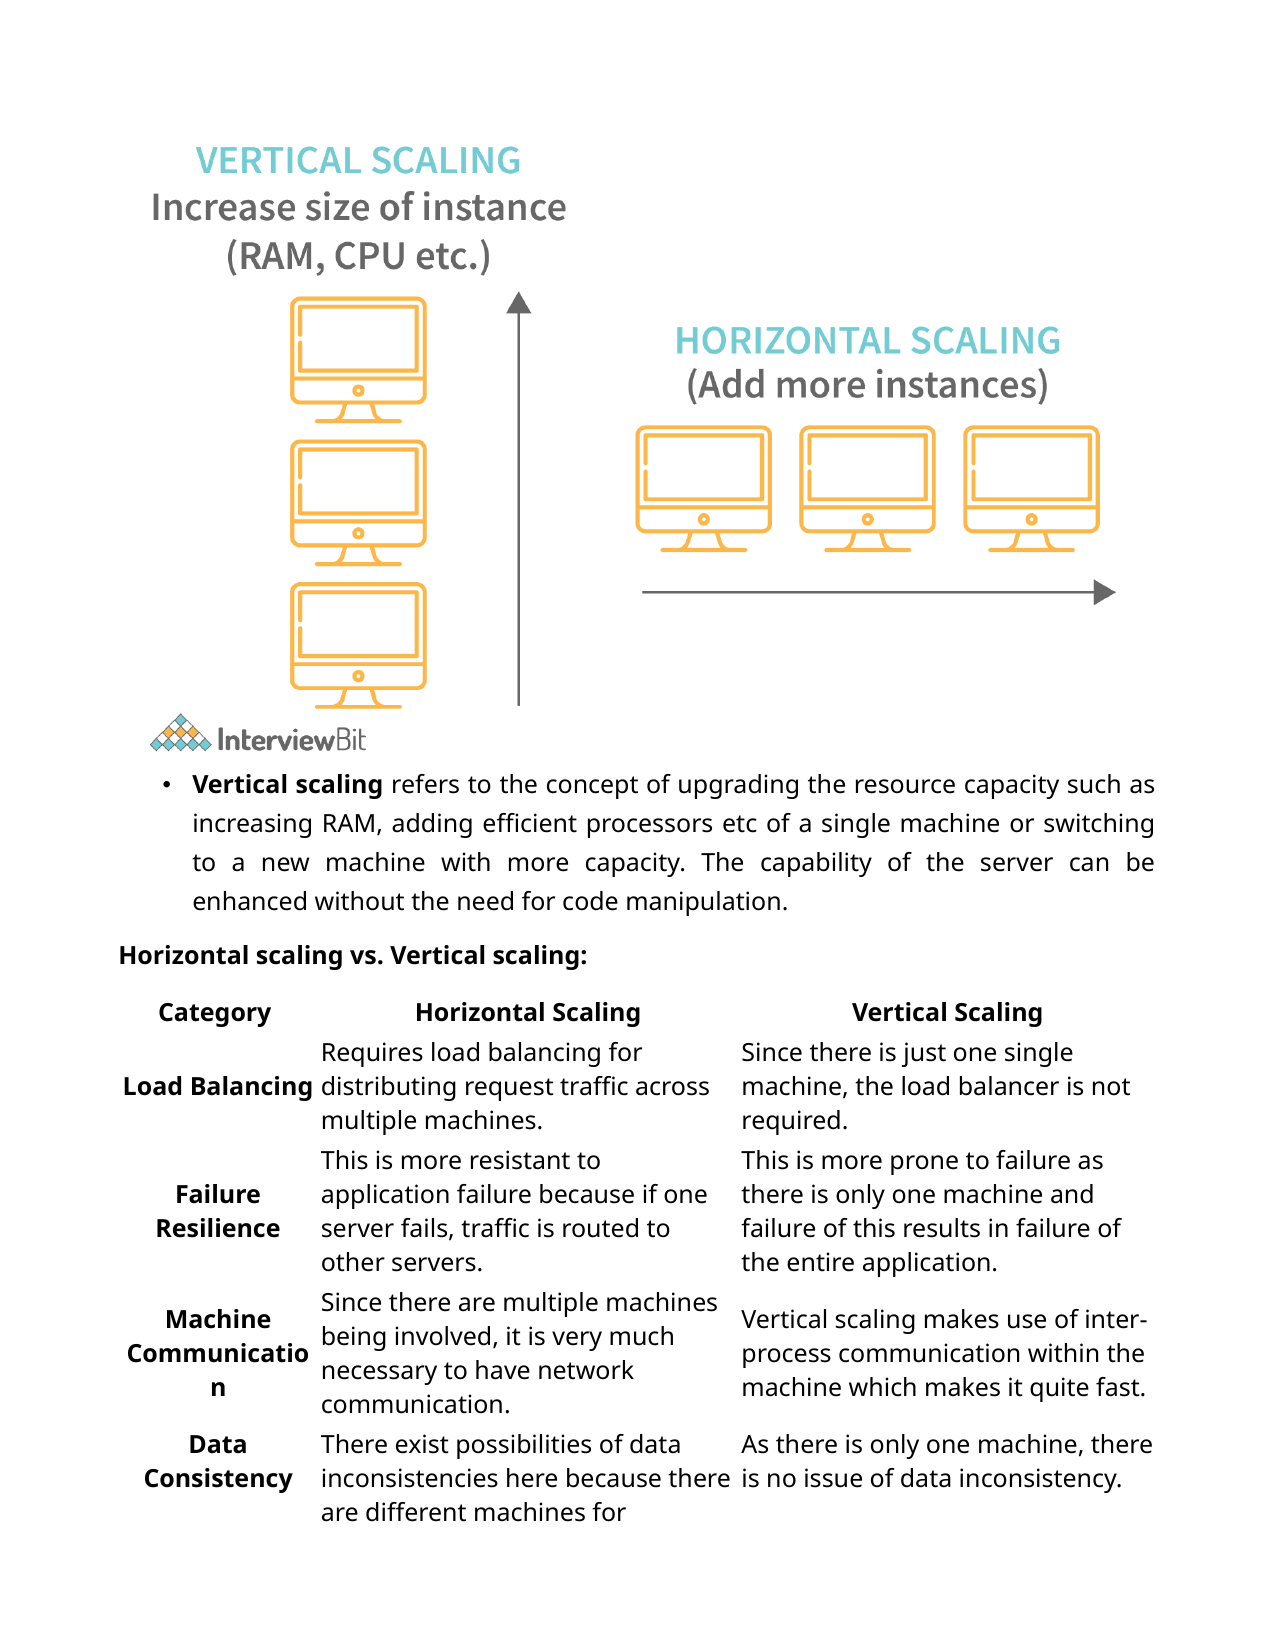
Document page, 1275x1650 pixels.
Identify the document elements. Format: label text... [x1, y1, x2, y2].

table_cell This is more prone to failure as there is only one machine and failure of this results in failure of the entire application. [738, 1140, 1157, 1282]
table_cell Since there is just one single machine, the load balancer is not required. [738, 1031, 1157, 1139]
picture [140, 118, 1135, 762]
table_cell This is more resistant to application failure because if one server fails, traffic is routed to other servers. [318, 1140, 738, 1282]
table_cell Since there are multiple machines being involved, it is very much necessary to have network communication. [318, 1282, 738, 1424]
table_cell Requires load balancing for distributing request traffic across multiple machines. [318, 1031, 738, 1139]
table_header Horizontal Scaling [318, 992, 738, 1031]
table_cell Machine Communication [118, 1282, 318, 1424]
text Horizontal scaling vs. Vertical scaling: [118, 938, 1157, 972]
table_cell Vertical scaling makes use of inter-process communication within the machine which makes it quite fast. [738, 1282, 1157, 1424]
table_header Category [118, 992, 318, 1031]
list Vertical scaling refers to the concept of upgrading the resource capacity such as increasing RAM, adding efficient processors etc of a single machine or switching to a new machine with more capacity. The capability of the server can be enhanced without the need for code manipulation. [162, 118, 1157, 918]
table_cell Load Balancing [118, 1031, 318, 1139]
table_header Vertical Scaling [738, 992, 1157, 1031]
table_cell Failure Resilience [118, 1140, 318, 1282]
table_cell Data Consistency [118, 1424, 318, 1532]
table_cell As there is only one machine, there is no issue of data inconsistency. [738, 1424, 1157, 1532]
table_cell There exist possibilities of data inconsistencies here because there are different machines for [318, 1424, 738, 1532]
